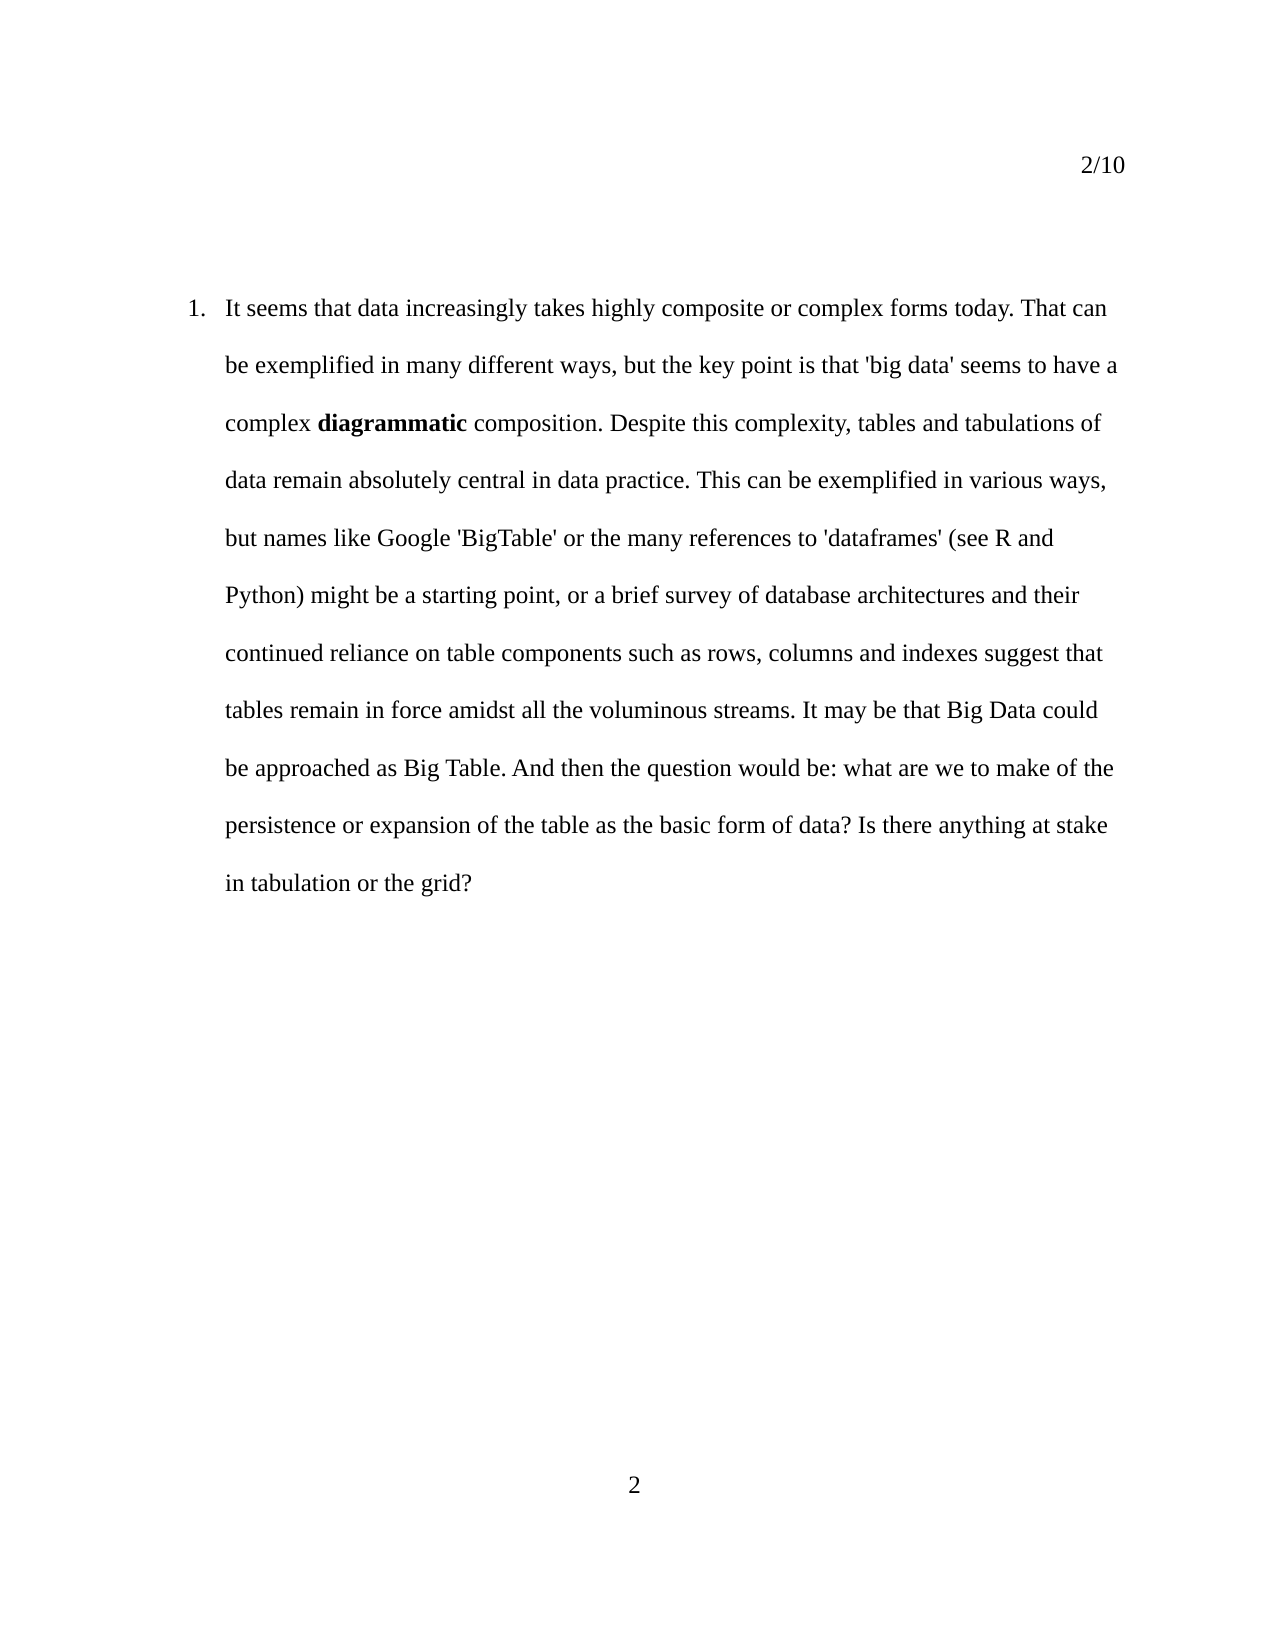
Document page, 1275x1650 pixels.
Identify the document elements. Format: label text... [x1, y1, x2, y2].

list It seems that data increasingly takes highly composite or complex forms today. That can be exemplified in many different ways, but the key point is that 'big data' seems to have a complex diagrammatic composition. Despite this complexity, tables and tabulations of data remain absolutely central in data practice. This can be exemplified in various ways, but names like Google 'BigTable' or the many references to 'dataframes' (see R and Python) might be a starting point, or a brief survey of database architectures and their continued reliance on table components such as rows, columns and indexes suggest that tables remain in force amidst all the voluminous streams. It may be that Big Data could be approached as Big Table. And then the question would be: what are we to make of the persistence or expansion of the table as the basic form of data? Is there anything at stake in tabulation or the grid? [187, 293, 1125, 896]
